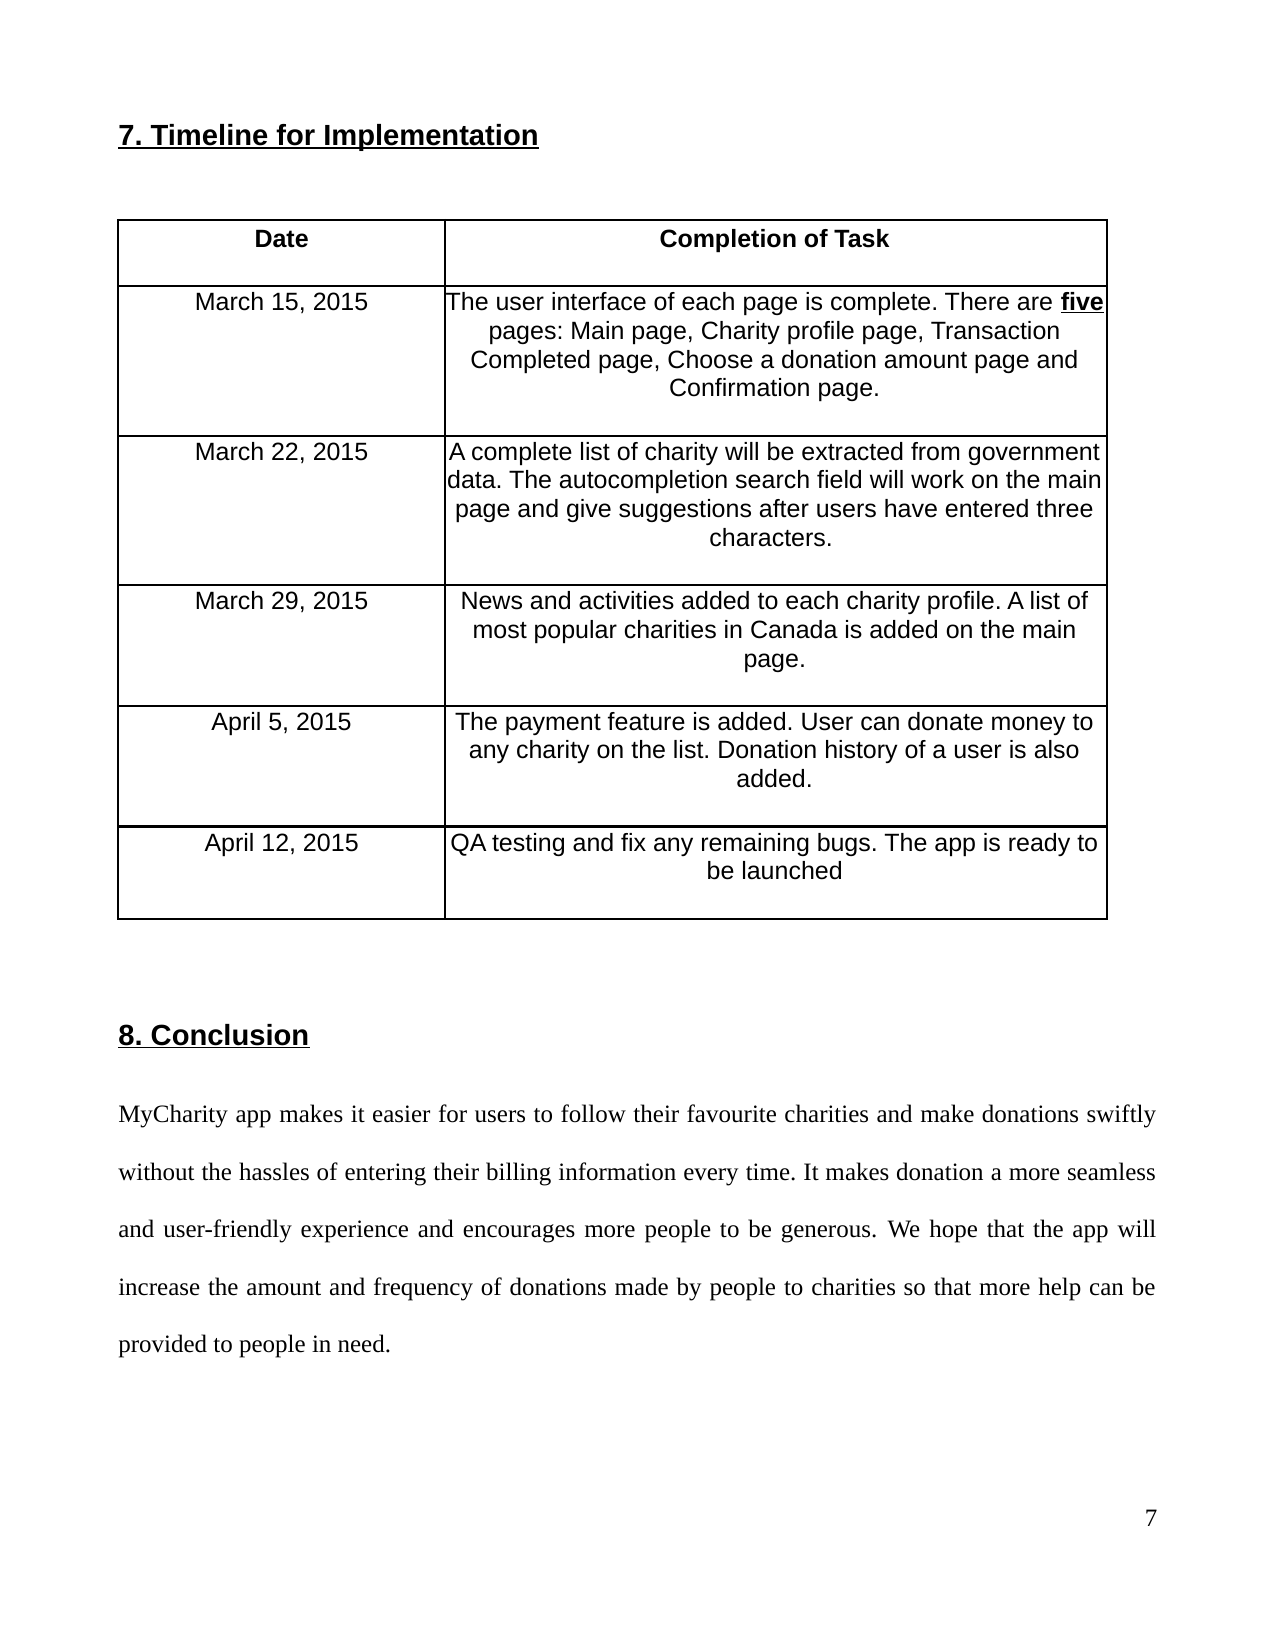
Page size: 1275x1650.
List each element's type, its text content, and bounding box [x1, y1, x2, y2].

table_cell March 29, 2015 [119, 586, 444, 705]
table_header Completion of Task [446, 221, 1106, 285]
table_cell March 15, 2015 [119, 287, 444, 434]
text 7. Timeline for Implementation [118, 118, 1157, 152]
table_cell April 5, 2015 [119, 707, 444, 825]
table_cell March 22, 2015 [119, 437, 444, 584]
text 8. Conclusion [118, 1018, 1157, 1051]
table_cell QA testing and fix any remaining bugs. The app is ready to be launched [446, 828, 1106, 917]
table_cell A complete list of charity will be extracted from government data. The autocompletion search field will work on the main page and give suggestions after users have entered three characters. [446, 437, 1106, 584]
table_cell The payment feature is added. User can donate money to any charity on the list. Donation history of a user is also added. [446, 707, 1106, 825]
table_header Date [119, 221, 444, 285]
table_cell April 12, 2015 [119, 828, 444, 917]
table_cell News and activities added to each charity profile. A list of most popular charities in Canada is added on the main page. [446, 586, 1106, 705]
text MyCharity app makes it easier for users to follow their favourite charities and make donations swiftly without the hassles of entering their billing information every time. It makes donation a more seamless and user-friendly experience and encourages more people to be generous. We hope that the app will increase the amount and frequency of donations made by people to charities so that more help can be provided to people in need. [118, 1099, 1157, 1358]
table_cell The user interface of each page is complete. There are five pages: Main page, Charity profile page, Transaction Completed page, Choose a donation amount page and Confirmation page. [446, 287, 1106, 434]
